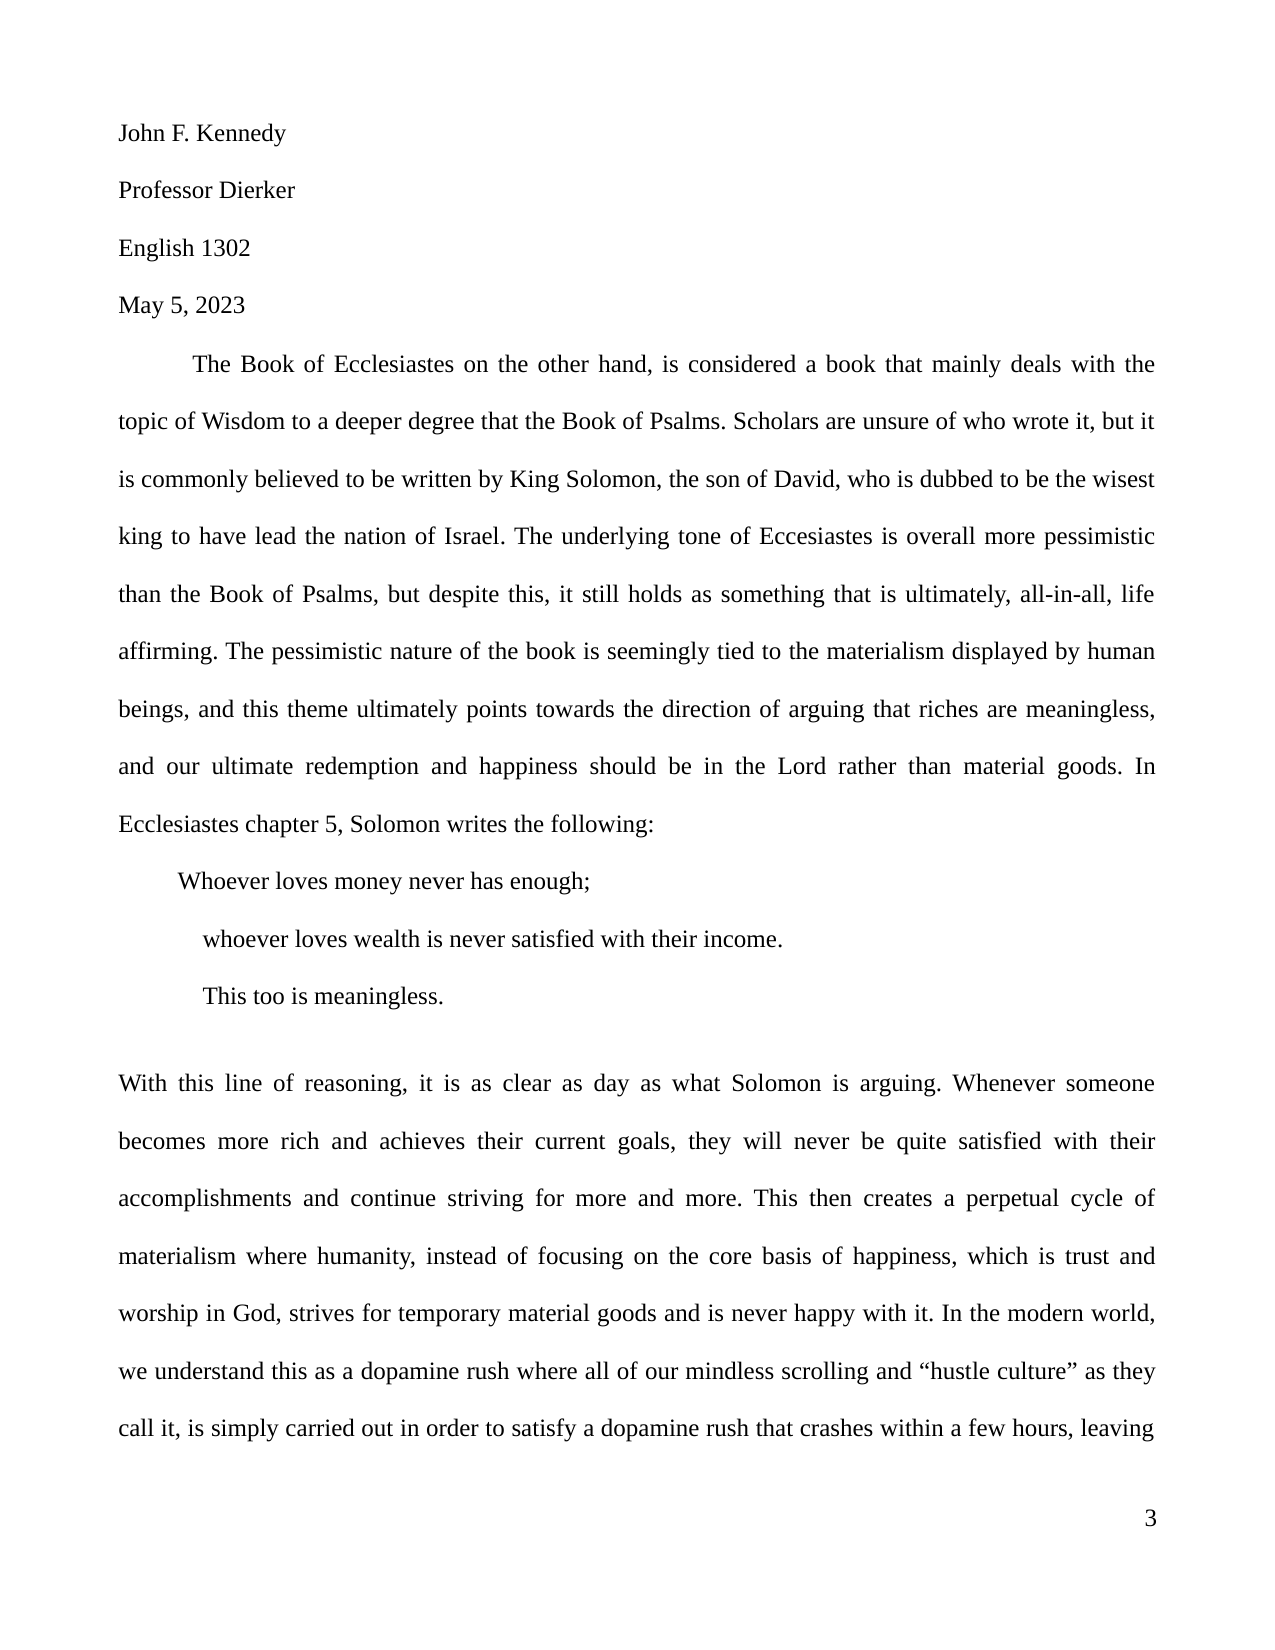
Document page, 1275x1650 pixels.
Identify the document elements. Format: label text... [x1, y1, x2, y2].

text Whoever loves money never has enough; whoever loves wealth is never satisfied with their income. This too is meaningless. [177, 866, 1098, 1010]
text With this line of reasoning, it is as clear as day as what Solomon is arguing. Whenever someone becomes more rich and achieves their current goals, they will never be quite satisfied with their accomplishments and continue striving for more and more. This then creates a perpetual cycle of materialism where humanity, instead of focusing on the core basis of happiness, which is trust and worship in God, strives for temporary material goods and is never happy with it. In the modern world, we understand this as a dopamine rush where all of our mindless scrolling and “hustle culture” as they call it, is simply carried out in order to satisfy a dopamine rush that crashes within a few hours, leaving [118, 1068, 1157, 1442]
text The Book of Ecclesiastes on the other hand, is considered a book that mainly deals with the topic of Wisdom to a deeper degree that the Book of Psalms. Scholars are unsure of who wrote it, but it is commonly believed to be written by King Solomon, the son of David, who is dubbed to be the wisest king to have lead the nation of Israel. The underlying tone of Eccesiastes is overall more pessimistic than the Book of Psalms, but despite this, it still holds as something that is ultimately, all-in-all, life affirming. The pessimistic nature of the book is seemingly tied to the materialism displayed by human beings, and this theme ultimately points towards the direction of arguing that riches are meaningless, and our ultimate redemption and happiness should be in the Lord rather than material goods. In Ecclesiastes chapter 5, Solomon writes the following: [118, 349, 1157, 838]
